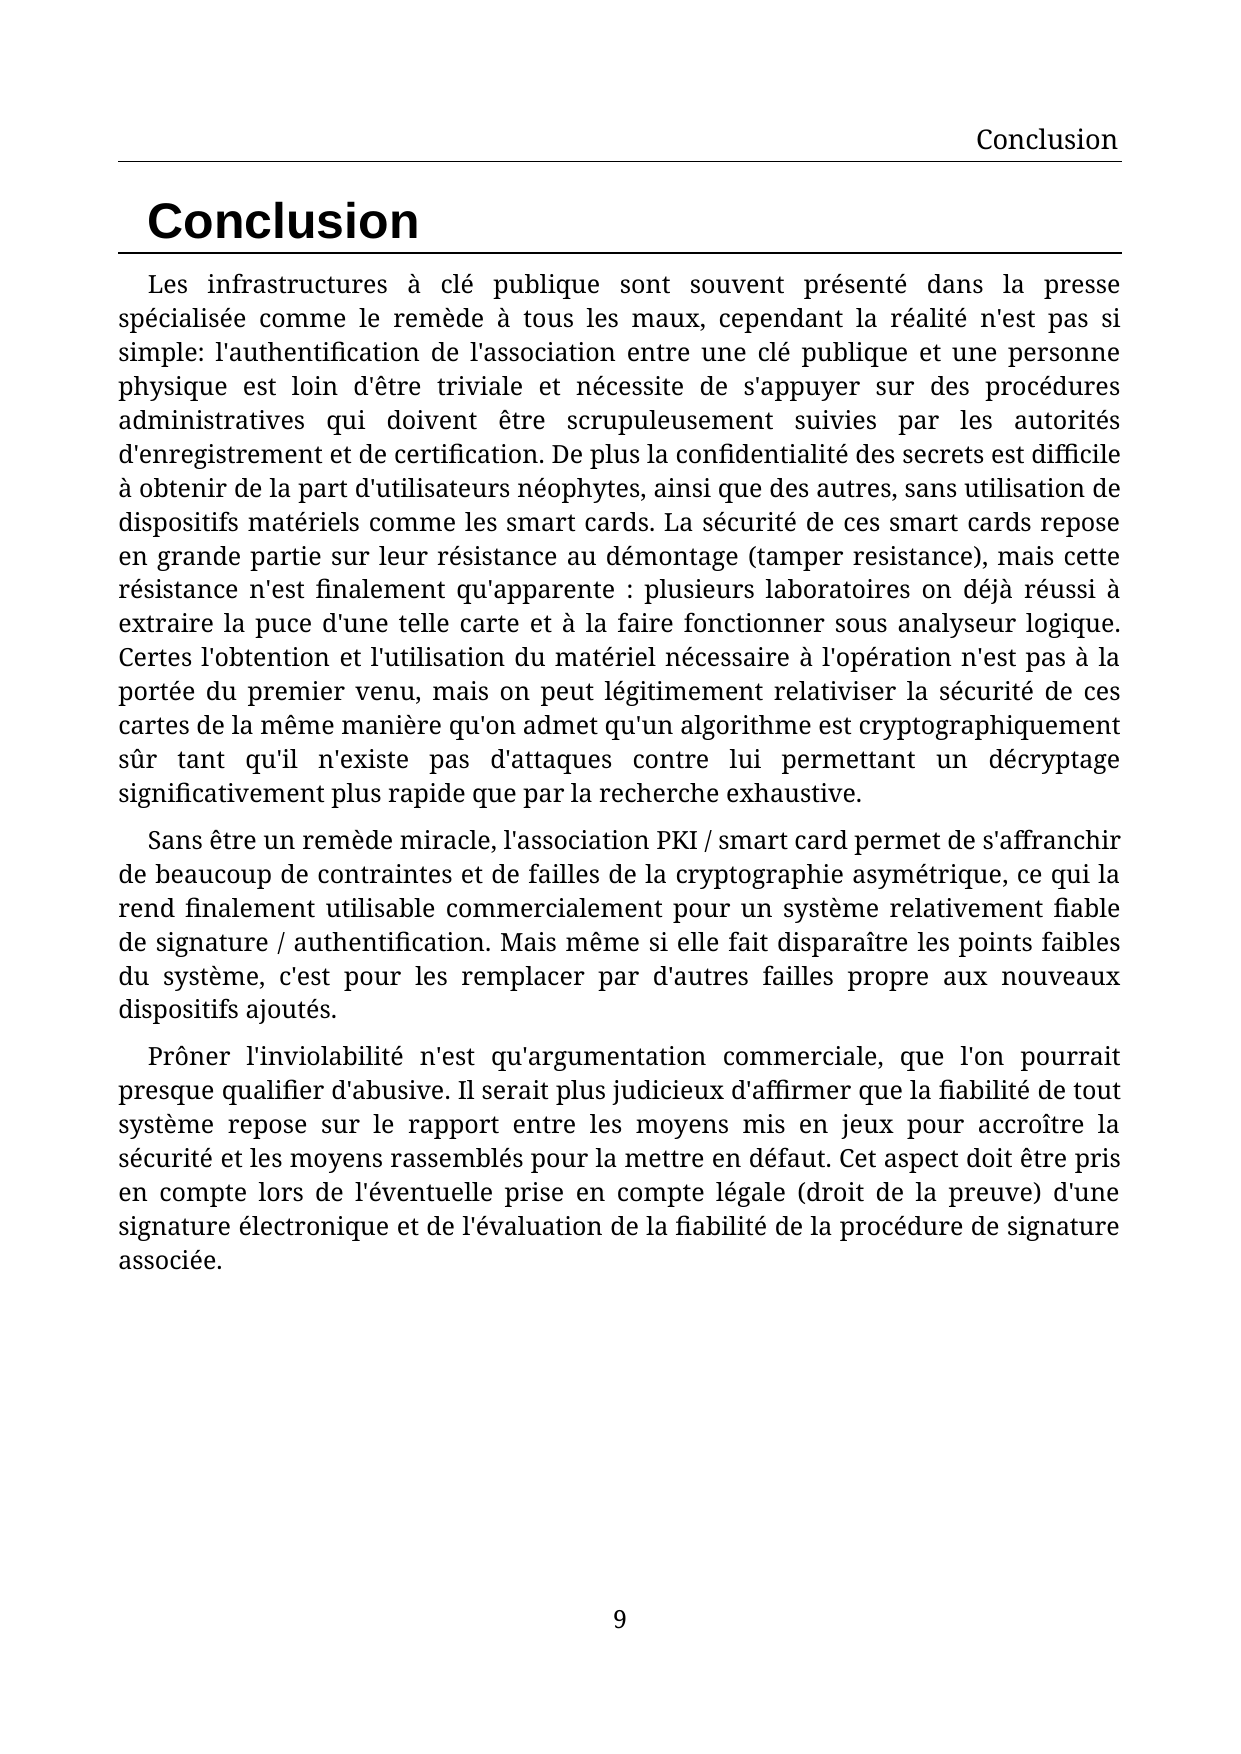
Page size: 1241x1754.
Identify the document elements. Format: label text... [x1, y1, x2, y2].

text Sans être un remède miracle, l'association PKI / smart card permet de s'affranchir de beaucoup de contraintes et de failles de la cryptographie asymétrique, ce qui la rend finalement utilisable commercialement pour un système relativement fiable de signature / authentification. Mais même si elle fait disparaître les points faibles du système, c'est pour les remplacer par d'autres failles propre aux nouveaux dispositifs ajoutés. [118, 822, 1122, 1026]
text Prôner l'inviolabilité n'est qu'argumentation commerciale, que l'on pourrait presque qualifier d'abusive. Il serait plus judicieux d'affirmer que la fiabilité de tout système repose sur le rapport entre les moyens mis en jeux pour accroître la sécurité et les moyens rassemblés pour la mettre en défaut. Cet aspect doit être pris en compte lors de l'éventuelle prise en compte légale (droit de la preuve) d'une signature électronique et de l'évaluation de la fiabilité de la procédure de signature associée. [118, 1038, 1122, 1276]
text Les infrastructures à clé publique sont souvent présenté dans la presse spécialisée comme le remède à tous les maux, cependant la réalité n'est pas si simple: l'authentification de l'association entre une clé publique et une personne physique est loin d'être triviale et nécessite de s'appuyer sur des procédures administratives qui doivent être scrupuleusement suivies par les autorités d'enregistrement et de certification. De plus la confidentialité des secrets est difficile à obtenir de la part d'utilisateurs néophytes, ainsi que des autres, sans utilisation de dispositifs matériels comme les smart cards. La sécurité de ces smart cards repose en grande partie sur leur résistance au démontage (tamper resistance), mais cette résistance n'est finalement qu'apparente : plusieurs laboratoires on déjà réussi à extraire la puce d'une telle carte et à la faire fonctionner sous analyseur logique. Certes l'obtention et l'utilisation du matériel nécessaire à l'opération n'est pas à la portée du premier venu, mais on peut légitimement relativiser la sécurité de ces cartes de la même manière qu'on admet qu'un algorithme est cryptographiquement sûr tant qu'il n'existe pas d'attaques contre lui permettant un décryptage significativement plus rapide que par la recherche exhaustive. [118, 266, 1122, 810]
subtitle Conclusion [118, 190, 1122, 252]
